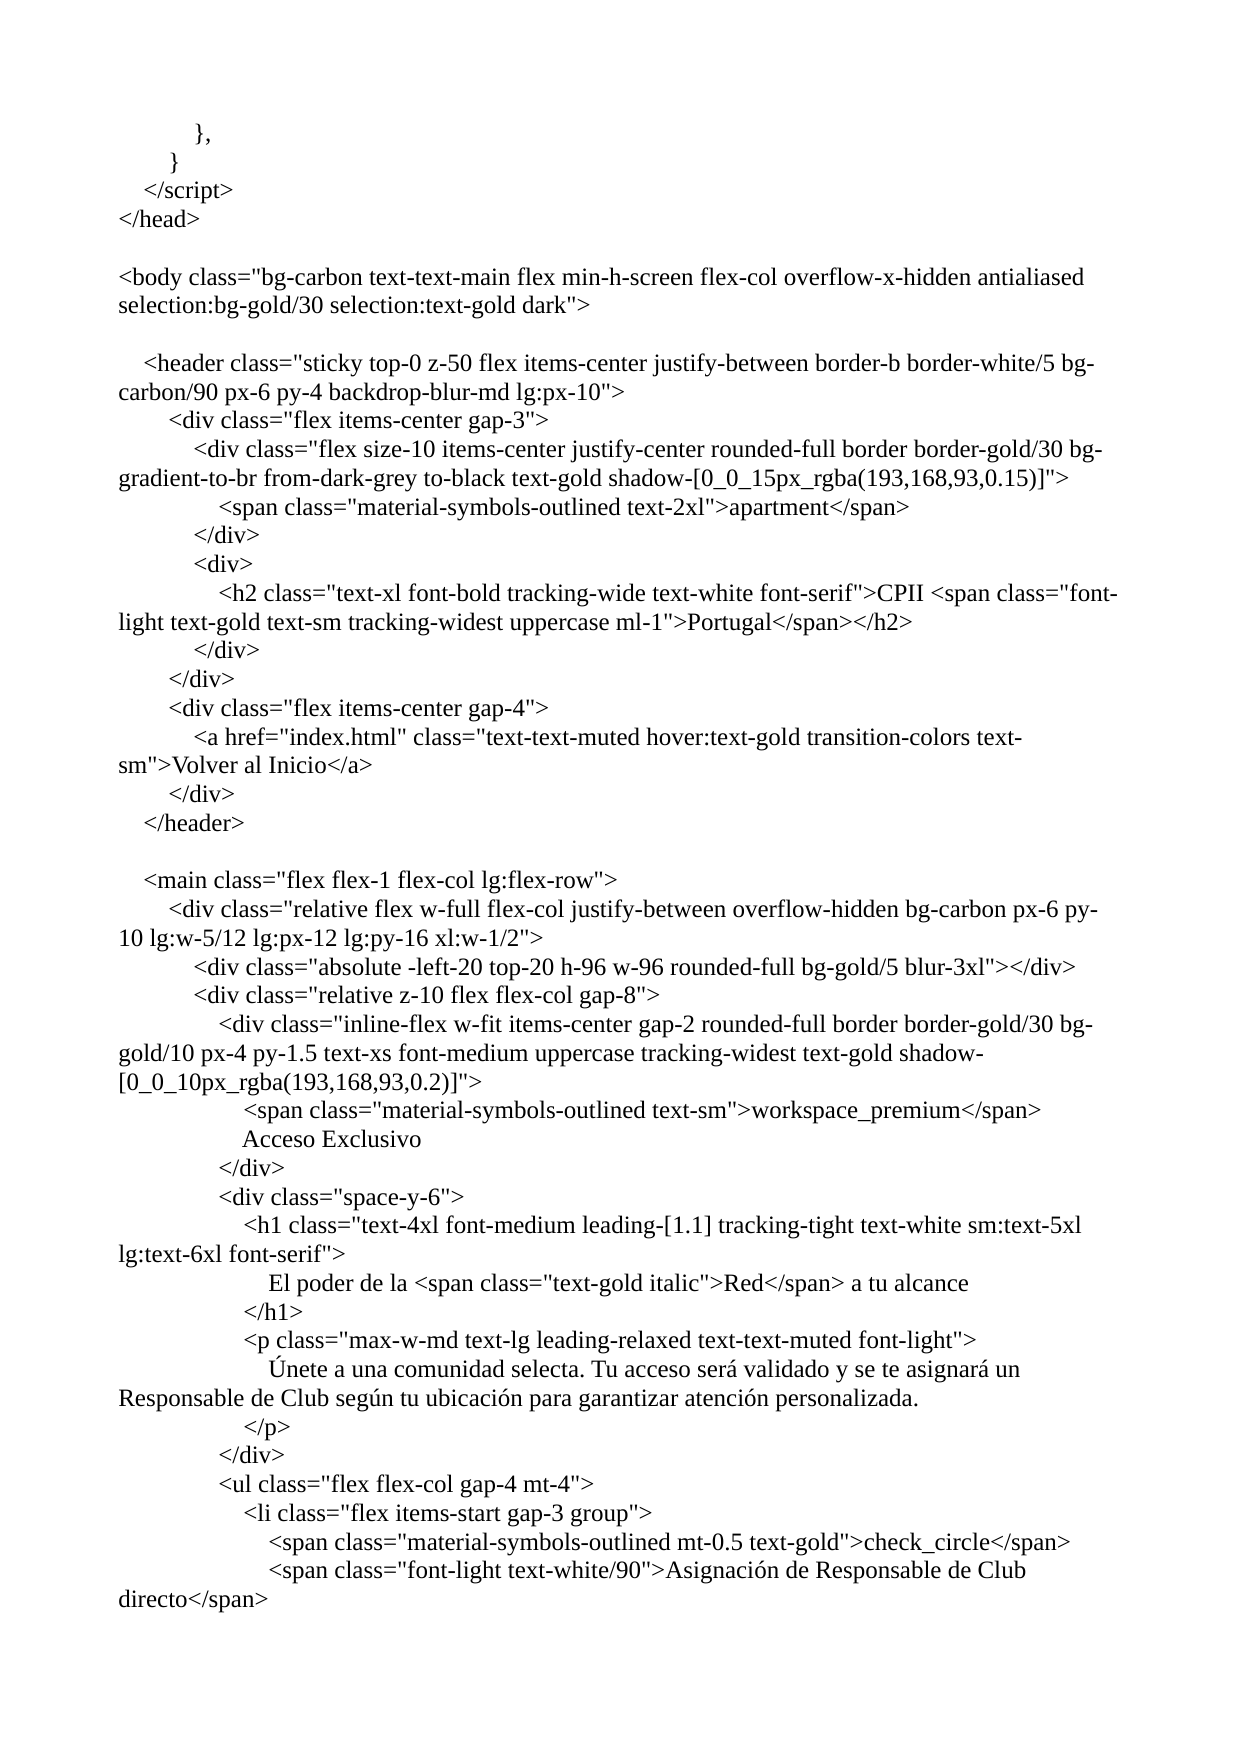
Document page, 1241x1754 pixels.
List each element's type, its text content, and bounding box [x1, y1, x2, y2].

table_cell }, } </script> </head> <body class="bg-carbon text-text-main flex min-h-screen flex-col overflow-x-hidden antialiased selection:bg-gold/30 selection:text-gold dark"> <header class="sticky top-0 z-50 flex items-center justify-between border-b border-white/5 bg-carbon/90 px-6 py-4 backdrop-blur-md lg:px-10"> <div class="flex items-center gap-3"> <div class="flex size-10 items-center justify-center rounded-full border border-gold/30 bg-gradient-to-br from-dark-grey to-black text-gold shadow-[0_0_15px_rgba(193,168,93,0.15)]"> <span class="material-symbols-outlined text-2xl">apartment</span> </div> <div> <h2 class="text-xl font-bold tracking-wide text-white font-serif">CPII <span class="font-light text-gold text-sm tracking-widest uppercase ml-1">Portugal</span></h2> </div> </div> <div class="flex items-center gap-4"> <a href="index.html" class="text-text-muted hover:text-gold transition-colors text-sm">Volver al Inicio</a> </div> </header> <main class="flex flex-1 flex-col lg:flex-row"> <div class="relative flex w-full flex-col justify-between overflow-hidden bg-carbon px-6 py-10 lg:w-5/12 lg:px-12 lg:py-16 xl:w-1/2"> <div class="absolute -left-20 top-20 h-96 w-96 rounded-full bg-gold/5 blur-3xl"></div> <div class="relative z-10 flex flex-col gap-8"> <div class="inline-flex w-fit items-center gap-2 rounded-full border border-gold/30 bg-gold/10 px-4 py-1.5 text-xs font-medium uppercase tracking-widest text-gold shadow-[0_0_10px_rgba(193,168,93,0.2)]"> <span class="material-symbols-outlined text-sm">workspace_premium</span> Acceso Exclusivo </div> <div class="space-y-6"> <h1 class="text-4xl font-medium leading-[1.1] tracking-tight text-white sm:text-5xl lg:text-6xl font-serif"> El poder de la <span class="text-gold italic">Red</span> a tu alcance </h1> <p class="max-w-md text-lg leading-relaxed text-text-muted font-light"> Únete a una comunidad selecta. Tu acceso será validado y se te asignará un Responsable de Club según tu ubicación para garantizar atención personalizada. </p> </div> <ul class="flex flex-col gap-4 mt-4"> <li class="flex items-start gap-3 group"> <span class="material-symbols-outlined mt-0.5 text-gold">check_circle</span> <span class="font-light text-white/90">Asignación de Responsable de Club directo</span> [118, 118, 1122, 1613]
